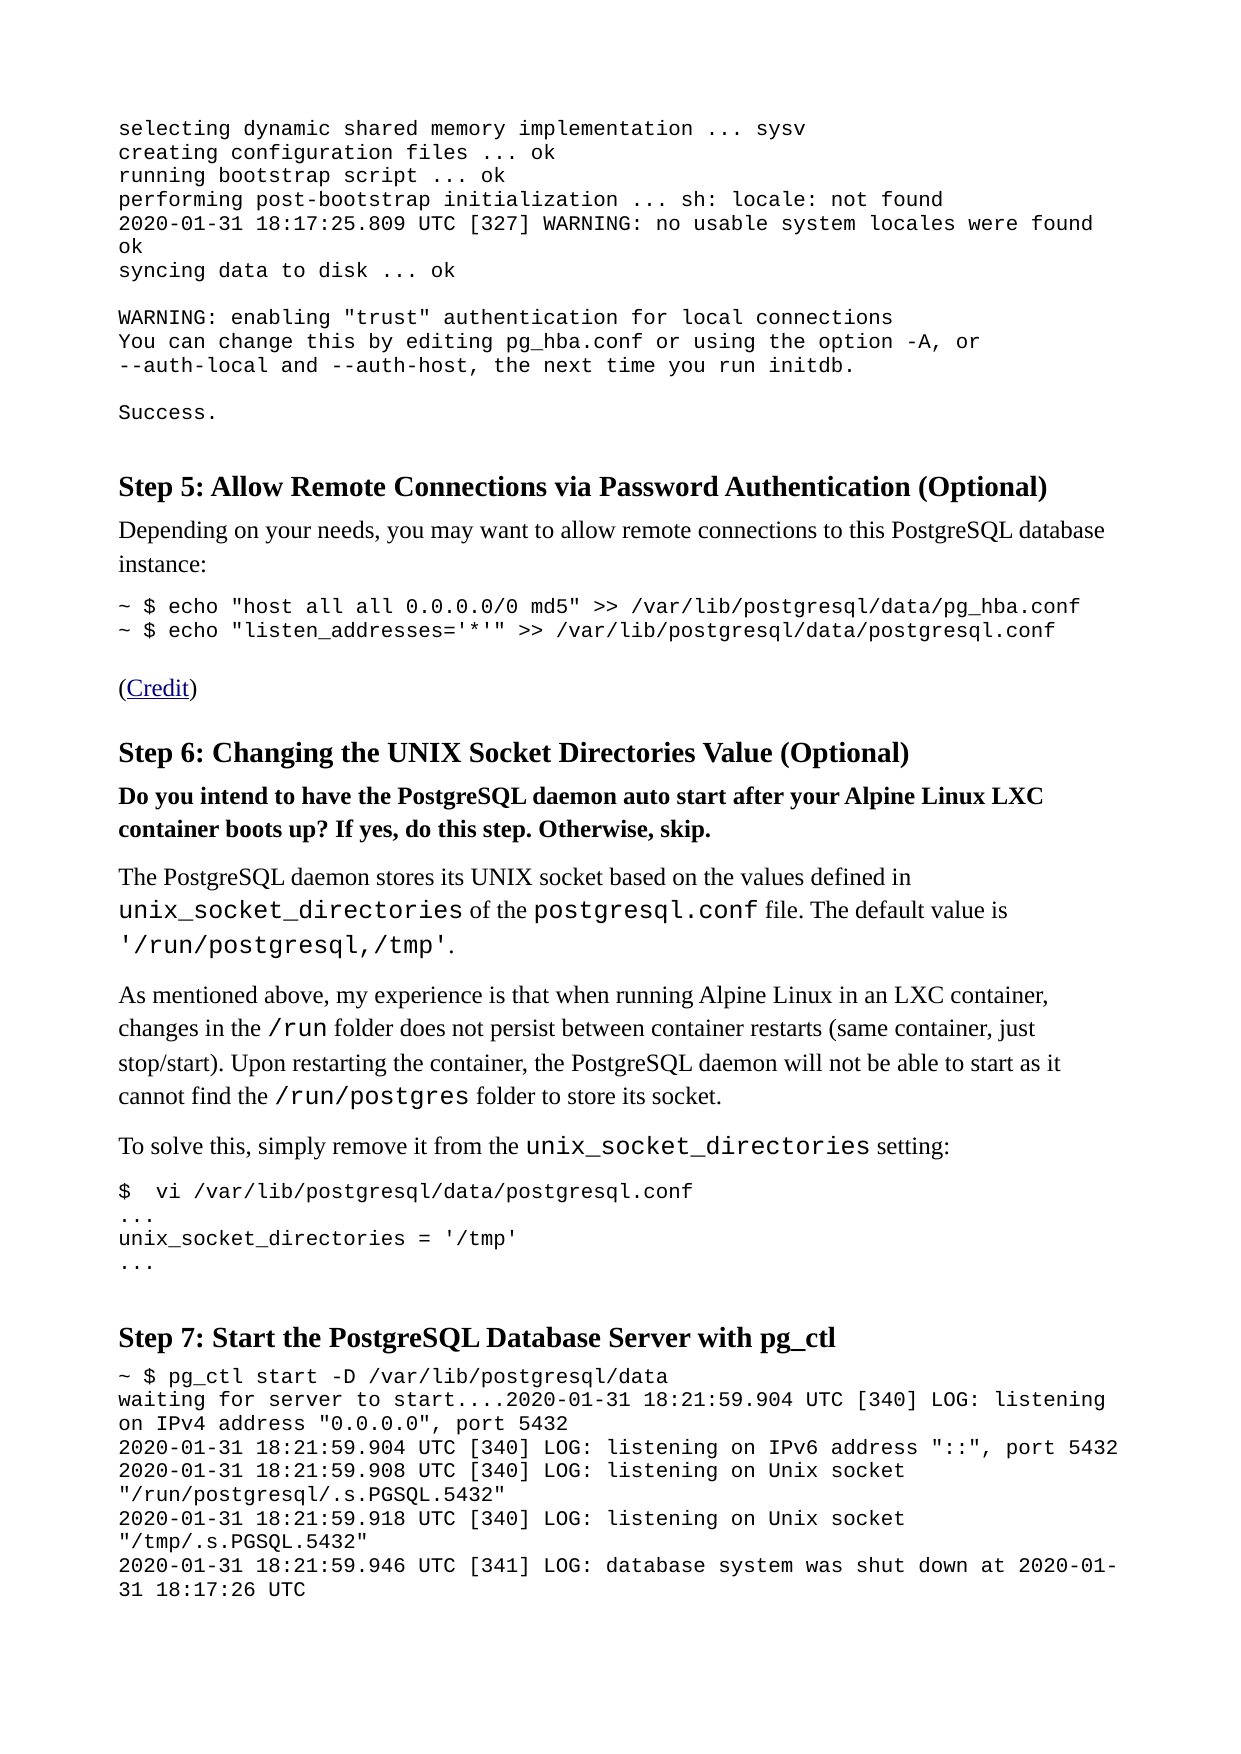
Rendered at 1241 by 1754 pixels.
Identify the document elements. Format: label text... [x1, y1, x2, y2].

text running bootstrap script ... ok [118, 165, 1122, 189]
text 2020-01-31 18:21:59.918 UTC [340] LOG: listening on Unix socket "/tmp/.s.PGSQL.5432" [118, 1508, 1122, 1555]
text Success. [118, 402, 1122, 426]
text ... [118, 1252, 1122, 1276]
text unix_socket_directories = '/tmp' [118, 1228, 1122, 1252]
text selecting dynamic shared memory implementation ... sysv [118, 118, 1122, 142]
text 2020-01-31 18:17:25.809 UTC [327] WARNING: no usable system locales were found [118, 213, 1122, 236]
subtitle Step 5: Allow Remote Connections via Password Authentication (Optional) [118, 469, 1122, 503]
subtitle Step 7: Start the PostgreSQL Database Server with pg_ctl [118, 1320, 1122, 1353]
text ~ $ echo "listen_addresses='*'" >> /var/lib/postgresql/data/postgresql.conf [118, 620, 1122, 643]
text ~ $ echo "host all all 0.0.0.0/0 md5" >> /var/lib/postgresql/data/pg_hba.conf [118, 596, 1122, 620]
text ok [118, 236, 1122, 260]
text The PostgreSQL daemon stores its UNIX socket based on the values defined in unix_socket_directories of the postgresql.conf file. The default value is '/run/postgresql,/tmp'. [118, 862, 1122, 961]
text ~ $ pg_ctl start -D /var/lib/postgresql/data [118, 1366, 1122, 1389]
text 2020-01-31 18:21:59.904 UTC [340] LOG: listening on IPv6 address "::", port 5432 [118, 1437, 1122, 1460]
text $ vi /var/lib/postgresql/data/postgresql.conf [118, 1181, 1122, 1205]
text You can change this by editing pg_hba.conf or using the option -A, or [118, 331, 1122, 354]
text 2020-01-31 18:21:59.946 UTC [341] LOG: database system was shut down at 2020-01-31 18:17:26 UTC [118, 1555, 1122, 1602]
text syncing data to disk ... ok [118, 260, 1122, 284]
text waiting for server to start....2020-01-31 18:21:59.904 UTC [340] LOG: listening on IPv4 address "0.0.0.0", port 5432 [118, 1389, 1122, 1437]
text WARNING: enabling "trust" authentication for local connections [118, 307, 1122, 331]
text Do you intend to have the PostgreSQL daemon auto start after your Alpine Linux LXC container boots up? If yes, do this step. Otherwise, skip. [118, 781, 1122, 843]
text As mentioned above, my experience is that when running Alpine Linux in an LXC container, changes in the /run folder does not persist between container restarts (same container, just stop/start). Upon restarting the container, the PostgreSQL daemon will not be able to start as it cannot find the /run/postgres folder to store its socket. [118, 980, 1122, 1112]
text To solve this, simply remove it from the unix_socket_directories setting: [118, 1131, 1122, 1162]
text --auth-local and --auth-host, the next time you run initdb. [118, 354, 1122, 378]
text Depending on your needs, you may want to allow remote connections to this PostgreSQL database instance: [118, 516, 1122, 577]
text (Credit) [118, 673, 1122, 702]
text creating configuration files ... ok [118, 142, 1122, 165]
subtitle Step 6: Changing the UNIX Socket Directories Value (Optional) [118, 735, 1122, 769]
text performing post-bootstrap initialization ... sh: locale: not found [118, 189, 1122, 213]
text 2020-01-31 18:21:59.908 UTC [340] LOG: listening on Unix socket "/run/postgresql/.s.PGSQL.5432" [118, 1460, 1122, 1508]
text ... [118, 1205, 1122, 1228]
